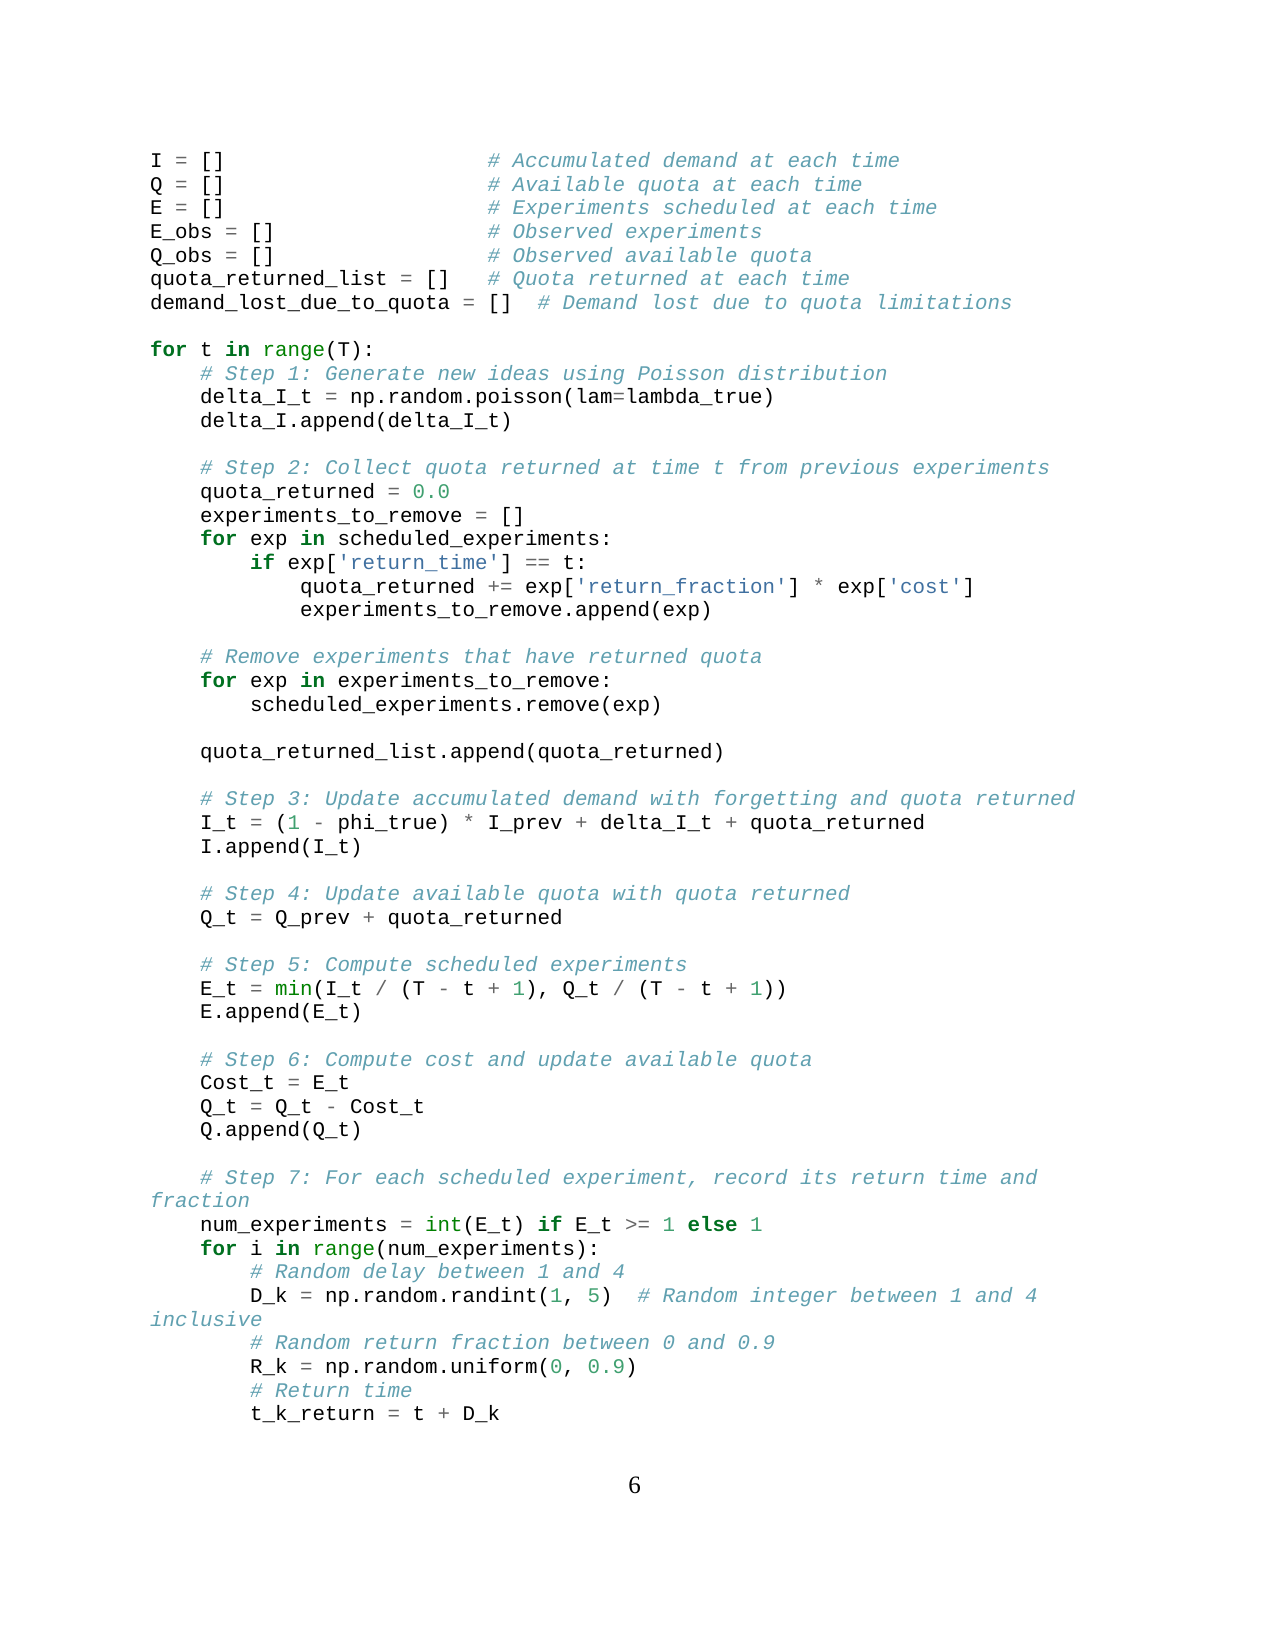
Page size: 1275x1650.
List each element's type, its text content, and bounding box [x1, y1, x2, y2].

text experiments_to_remove = [] [150, 505, 1125, 528]
text # Random return fraction between 0 and 0.9 [150, 1332, 1125, 1356]
text Q_obs = [] # Observed available quota [150, 244, 1125, 268]
text # Step 7: For each scheduled experiment, record its return time and fraction [150, 1167, 1125, 1214]
text # Random delay between 1 and 4 [150, 1261, 1125, 1285]
text quota_returned = 0.0 [150, 481, 1125, 505]
text scheduled_experiments.remove(exp) [150, 694, 1125, 717]
text Q_t = Q_prev + quota_returned [150, 907, 1125, 930]
text delta_I_t = np.random.poisson(lam=lambda_true) [150, 386, 1125, 410]
text quota_returned += exp['return_fraction'] * exp['cost'] [150, 576, 1125, 599]
text # Remove experiments that have returned quota [150, 647, 1125, 670]
text t_k_return = t + D_k [150, 1403, 1125, 1427]
text E.append(E_t) [150, 1001, 1125, 1025]
text # Step 1: Generate new ideas using Poisson distribution [150, 363, 1125, 386]
text E_obs = [] # Observed experiments [150, 221, 1125, 244]
text if exp['return_time'] == t: [150, 552, 1125, 576]
text delta_I.append(delta_I_t) [150, 410, 1125, 434]
text Cost_t = E_t [150, 1072, 1125, 1096]
text # Step 5: Compute scheduled experiments [150, 954, 1125, 978]
text D_k = np.random.randint(1, 5) # Random integer between 1 and 4 inclusive [150, 1285, 1125, 1332]
text E_t = min(I_t / (T - t + 1), Q_t / (T - t + 1)) [150, 978, 1125, 1001]
text R_k = np.random.uniform(0, 0.9) [150, 1356, 1125, 1379]
text demand_lost_due_to_quota = [] # Demand lost due to quota limitations [150, 292, 1125, 316]
text quota_returned_list.append(quota_returned) [150, 741, 1125, 765]
text I = [] # Accumulated demand at each time [150, 150, 1125, 174]
text # Step 2: Collect quota returned at time t from previous experiments [150, 457, 1125, 481]
text E = [] # Experiments scheduled at each time [150, 197, 1125, 221]
text for exp in experiments_to_remove: [150, 670, 1125, 694]
text for t in range(T): [150, 339, 1125, 363]
text # Step 4: Update available quota with quota returned [150, 883, 1125, 907]
text for i in range(num_experiments): [150, 1238, 1125, 1261]
text quota_returned_list = [] # Quota returned at each time [150, 268, 1125, 292]
text Q = [] # Available quota at each time [150, 174, 1125, 197]
text I.append(I_t) [150, 836, 1125, 859]
text Q_t = Q_t - Cost_t [150, 1096, 1125, 1119]
text Q.append(Q_t) [150, 1119, 1125, 1143]
text # Return time [150, 1379, 1125, 1403]
text # Step 6: Compute cost and update available quota [150, 1048, 1125, 1072]
text num_experiments = int(E_t) if E_t >= 1 else 1 [150, 1214, 1125, 1238]
text experiments_to_remove.append(exp) [150, 599, 1125, 623]
text I_t = (1 - phi_true) * I_prev + delta_I_t + quota_returned [150, 812, 1125, 836]
text # Step 3: Update accumulated demand with forgetting and quota returned [150, 788, 1125, 812]
text for exp in scheduled_experiments: [150, 528, 1125, 552]
